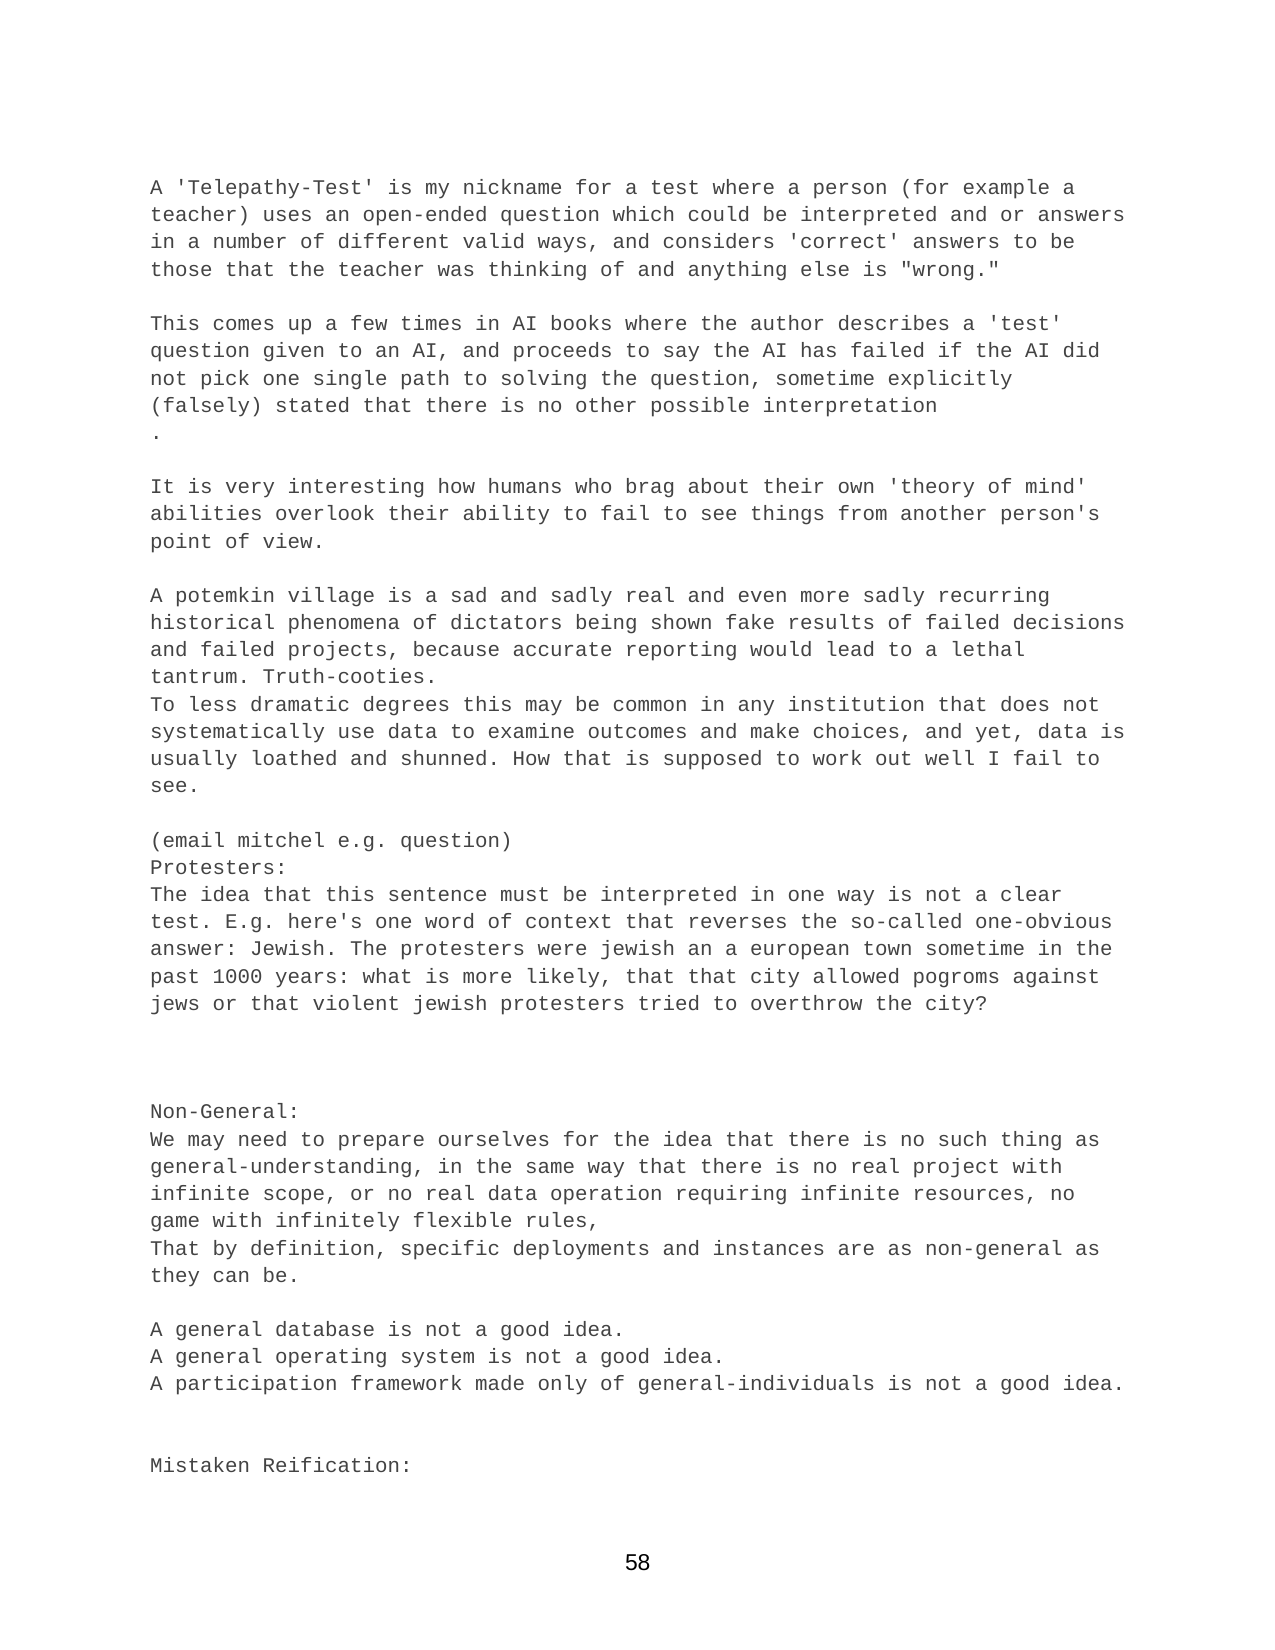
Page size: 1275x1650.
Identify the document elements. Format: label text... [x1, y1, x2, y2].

text It is very interesting how humans who brag about their own 'theory of mind' abilities overlook their ability to fail to see things from another person's point of view. [150, 476, 1125, 554]
text We may need to prepare ourselves for the idea that there is no such thing as general-understanding, in the same way that there is no real project with infinite scope, or no real data operation requiring infinite resources, no game with infinitely flexible rules, [150, 1129, 1125, 1234]
text A potemkin village is a sad and sadly real and even more sadly recurring historical phenomena of dictators being shown fake results of failed decisions and failed projects, because accurate reporting would lead to a lethal tantrum. Truth-cooties. [150, 585, 1125, 690]
text A general database is not a good idea. [150, 1319, 1125, 1343]
text Protesters: [150, 857, 1125, 881]
text . [150, 422, 1125, 446]
text The idea that this sentence must be interpreted in one way is not a clear test. E.g. here's one word of context that reverses the so-called one-obvious answer: Jewish. The protesters were jewish an a european town sometime in the past 1000 years: what is more likely, that that city allowed pogroms against jews or that violent jewish protesters tried to overthrow the city? [150, 884, 1125, 1016]
text A 'Telepathy-Test' is my nickname for a test where a person (for example a teacher) uses an open-ended question which could be interpreted and or answers in a number of different valid ways, and considers 'correct' answers to be those that the teacher was thinking of and anything else is "wrong." [150, 177, 1125, 282]
text Non-General: [150, 1102, 1125, 1125]
text A participation framework made only of general-individuals is not a good idea. [150, 1373, 1125, 1397]
text That by definition, specific deployments and instances are as non-general as they can be. [150, 1237, 1125, 1288]
text A general operating system is not a good idea. [150, 1346, 1125, 1370]
text (email mitchel e.g. question) [150, 830, 1125, 853]
text To less dramatic degrees this may be common in any institution that does not systematically use data to examine outcomes and make choices, and yet, data is usually loathed and shunned. How that is supposed to work out well I fail to see. [150, 694, 1125, 799]
text This comes up a few times in AI books where the author describes a 'test' question given to an AI, and proceeds to say the AI has failed if the AI did not pick one single path to solving the question, sometime explicitly (falsely) stated that there is no other possible interpretation [150, 313, 1125, 418]
text Mistaken Reification: [150, 1455, 1125, 1479]
